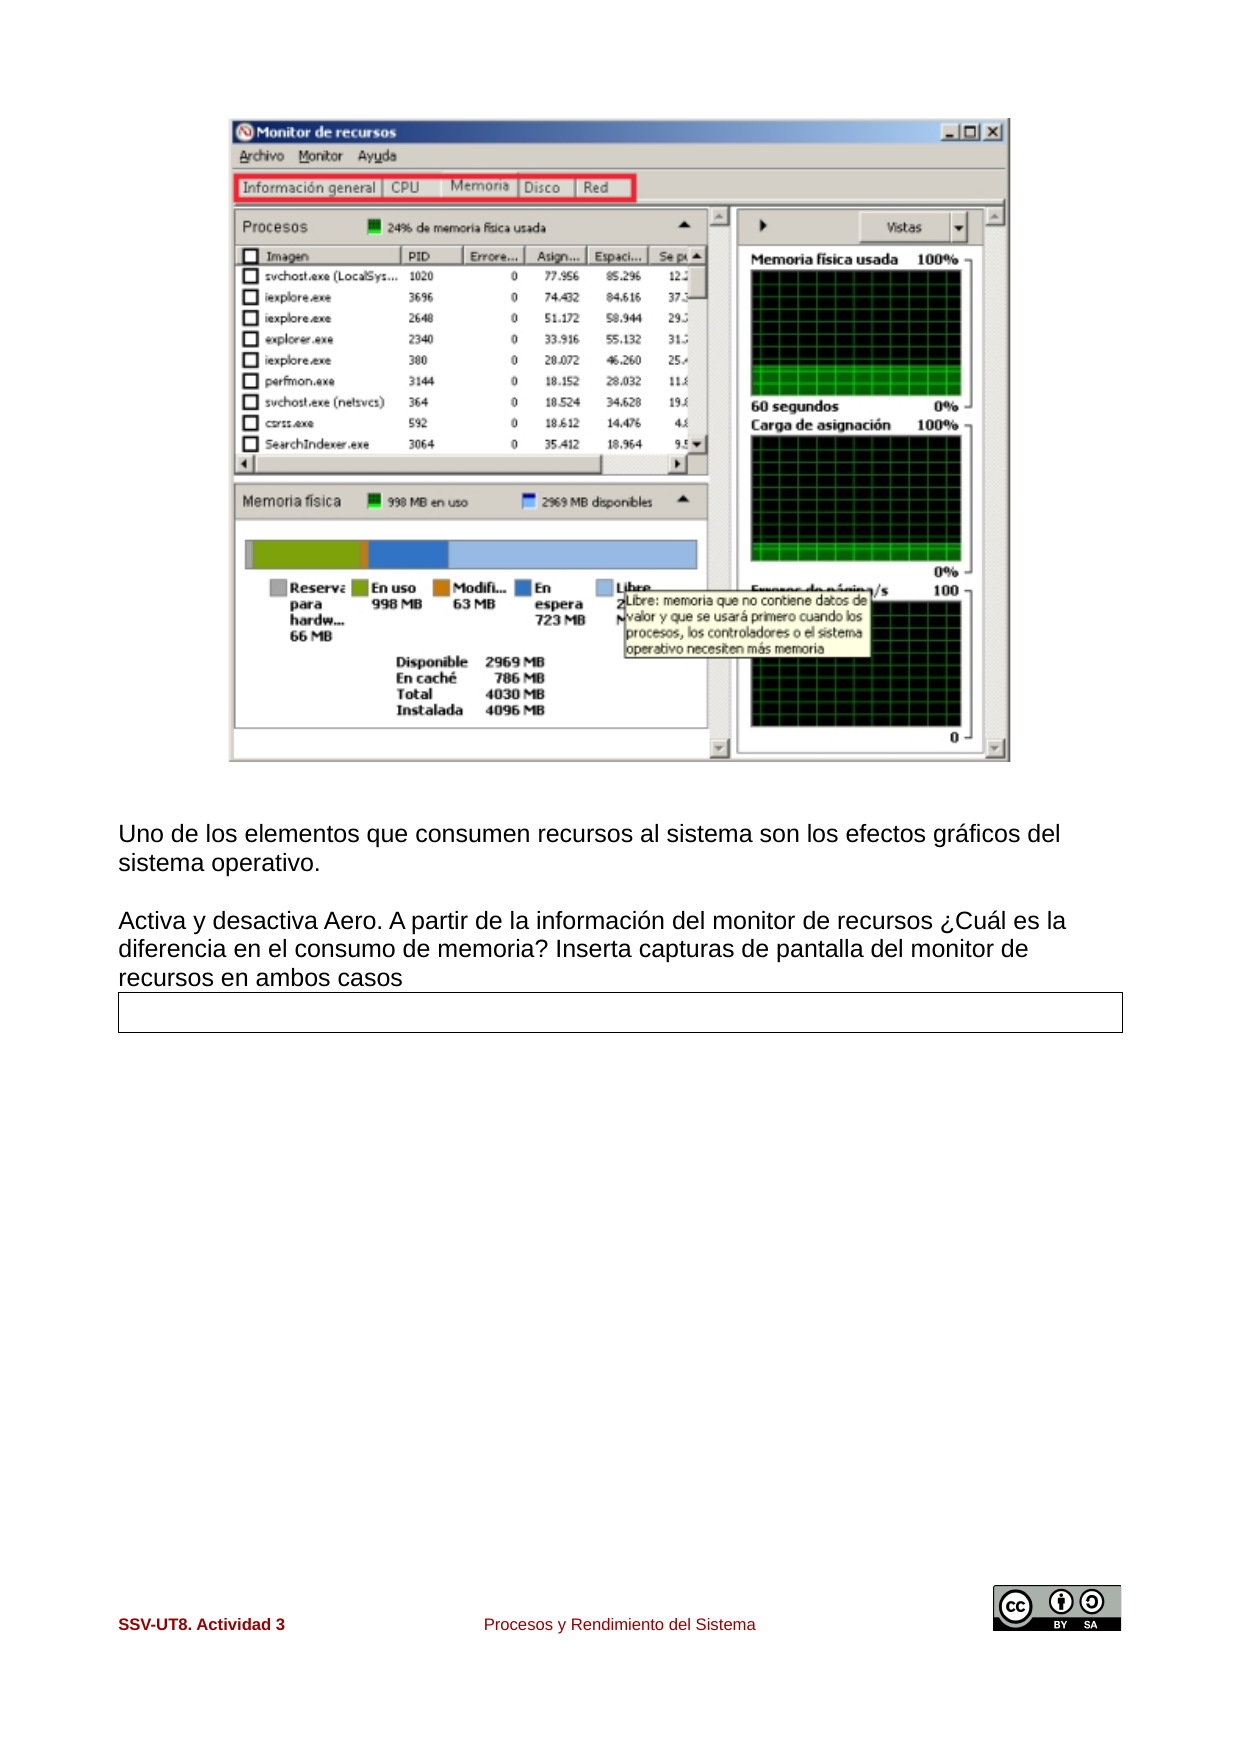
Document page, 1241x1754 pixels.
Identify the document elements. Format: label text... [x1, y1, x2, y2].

picture [993, 1585, 1122, 1631]
text Activa y desactiva Aero. A partir de la información del monitor de recursos ¿Cuál es la diferencia en el consumo de memoria? Inserta capturas de pantalla del monitor de recursos en ambos casos [118, 906, 1122, 992]
table_header [119, 993, 1122, 1032]
text Uno de los elementos que consumen recursos al sistema son los efectos gráficos del sistema operativo. [118, 819, 1122, 877]
picture [228, 118, 1012, 762]
